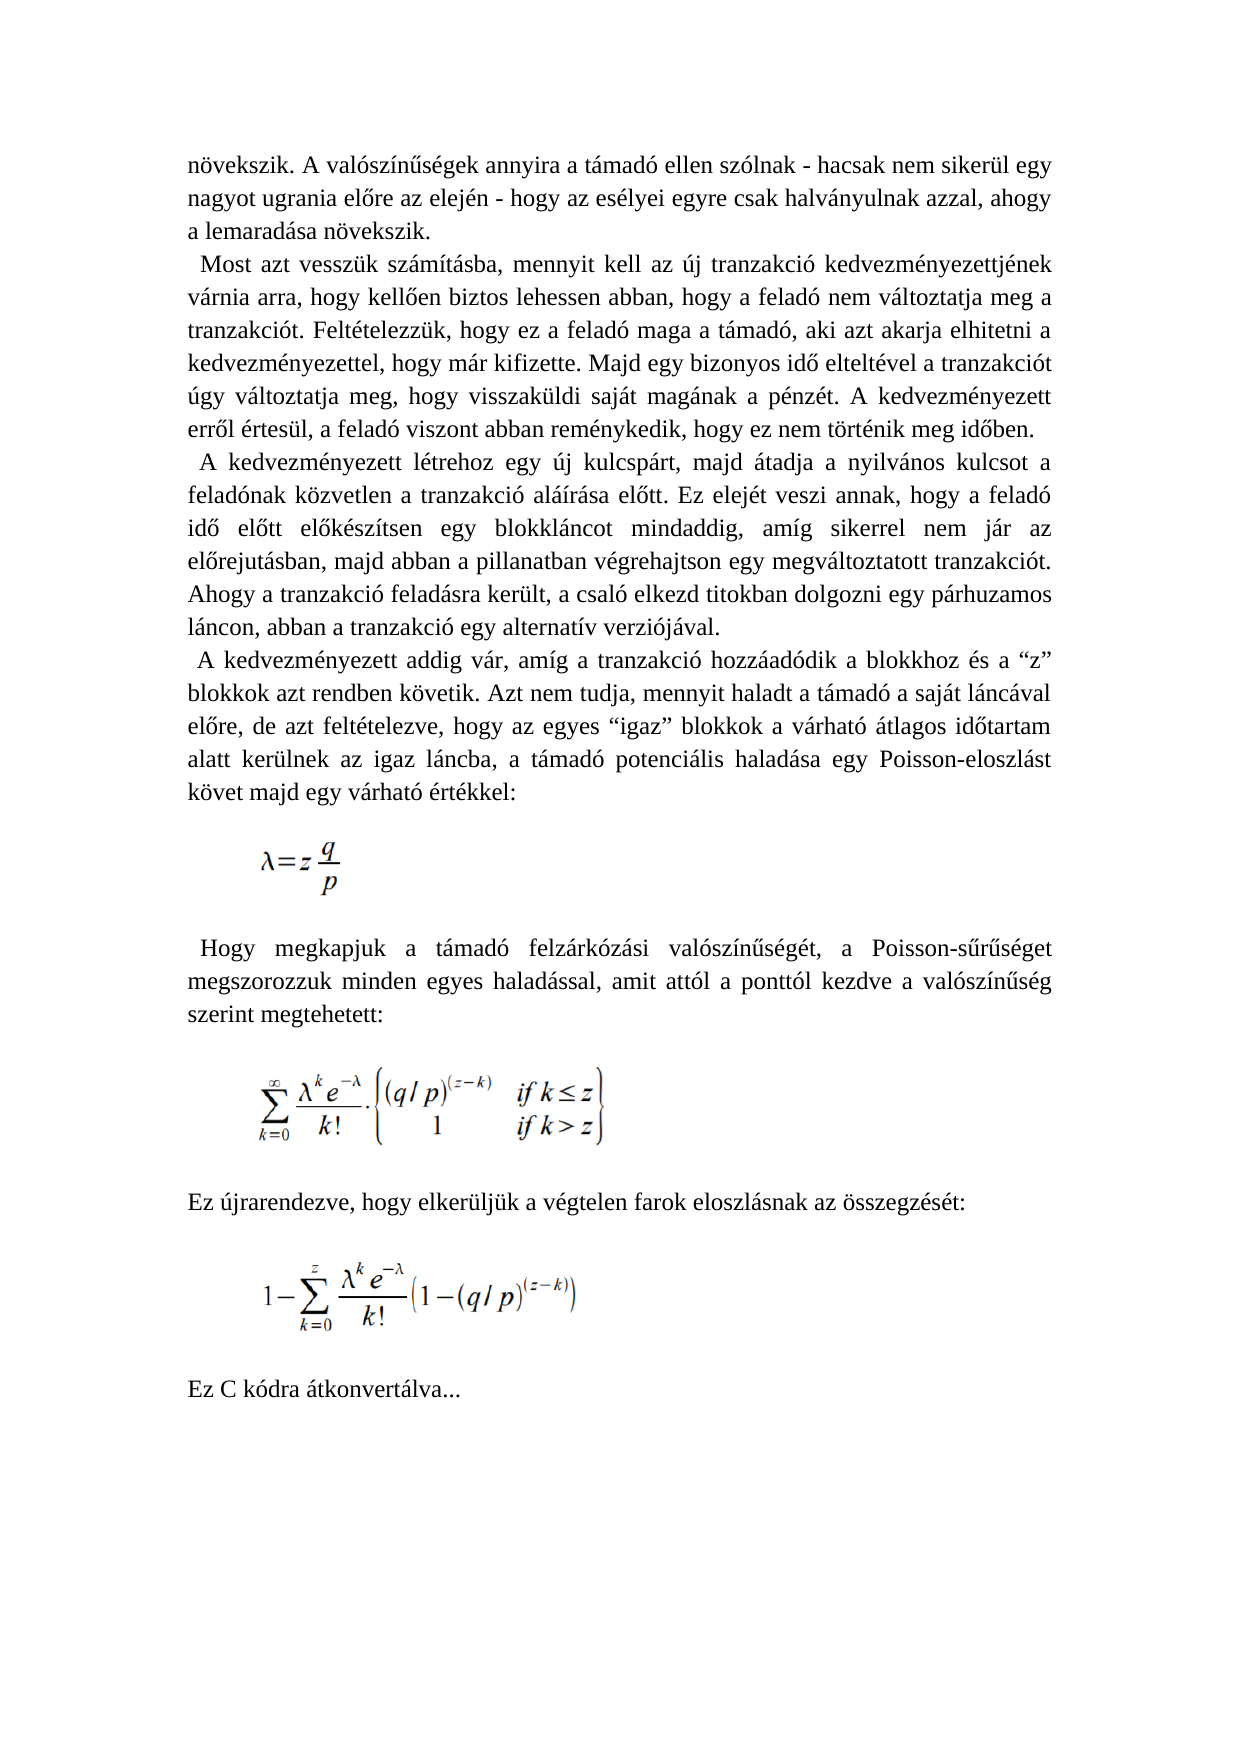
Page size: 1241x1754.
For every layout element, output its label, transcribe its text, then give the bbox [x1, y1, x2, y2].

picture [250, 831, 360, 907]
text növekszik. A valószínűségek annyira a támadó ellen szólnak - hacsak nem sikerül egy nagyot ugrania előre az elején - hogy az esélyei egyre csak halványulnak azzal, ahogy a lemaradása növekszik. [187, 150, 1053, 245]
text A kedvezményezett addig vár, amíg a tranzakció hozzáadódik a blokkhoz és a “z” blokkok azt rendben követik. Azt nem tudja, mennyit haladt a támadó a saját láncával előre, de azt feltételezve, hogy az egyes “igaz” blokkok a várható átlagos időtartam alatt kerülnek az igaz láncba, a támadó potenciális haladása egy Poisson-eloszlást követ majd egy várható értékkel: [187, 645, 1053, 806]
text A kedvezményezett létrehoz egy új kulcspárt, majd átadja a nyilvános kulcsot a feladónak közvetlen a tranzakció aláírása előtt. Ez elejét veszi annak, hogy a feladó idő előtt előkészítsen egy blokkláncot mindaddig, amíg sikerrel nem jár az előrejutásban, majd abban a pillanatban végrehajtson egy megváltoztatott tranzakciót. Ahogy a tranzakció feladásra került, a csaló elkezd titokban dolgozni egy párhuzamos láncon, abban a tranzakció egy alternatív verziójával. [187, 447, 1053, 641]
picture [250, 1240, 595, 1350]
text Most azt vesszük számításba, mennyit kell az új tranzakció kedvezményezettjének várnia arra, hogy kellően biztos lehessen abban, hogy a feladó nem változtatja meg a tranzakciót. Feltételezzük, hogy ez a feladó maga a támadó, aki azt akarja elhitetni a kedvezményezettel, hogy már kifizette. Majd egy bizonyos idő elteltével a tranzakciót úgy változtatja meg, hogy visszaküldi saját magának a pénzét. A kedvezményezett erről értesül, a feladó viszont abban reménykedik, hogy ez nem történik meg időben. [187, 249, 1053, 443]
picture [250, 1052, 618, 1162]
text Hogy megkapjuk a támadó felzárkózási valószínűségét, a Poisson-sűrűséget megszorozzuk minden egyes haladással, amit attól a ponttól kezdve a valószínűség szerint megtehetett: [187, 933, 1053, 1028]
text Ez C kódra átkonvertálva... [187, 1374, 1053, 1403]
text Ez újrarendezve, hogy elkerüljük a végtelen farok eloszlásnak az összegzését: [187, 1187, 1053, 1215]
